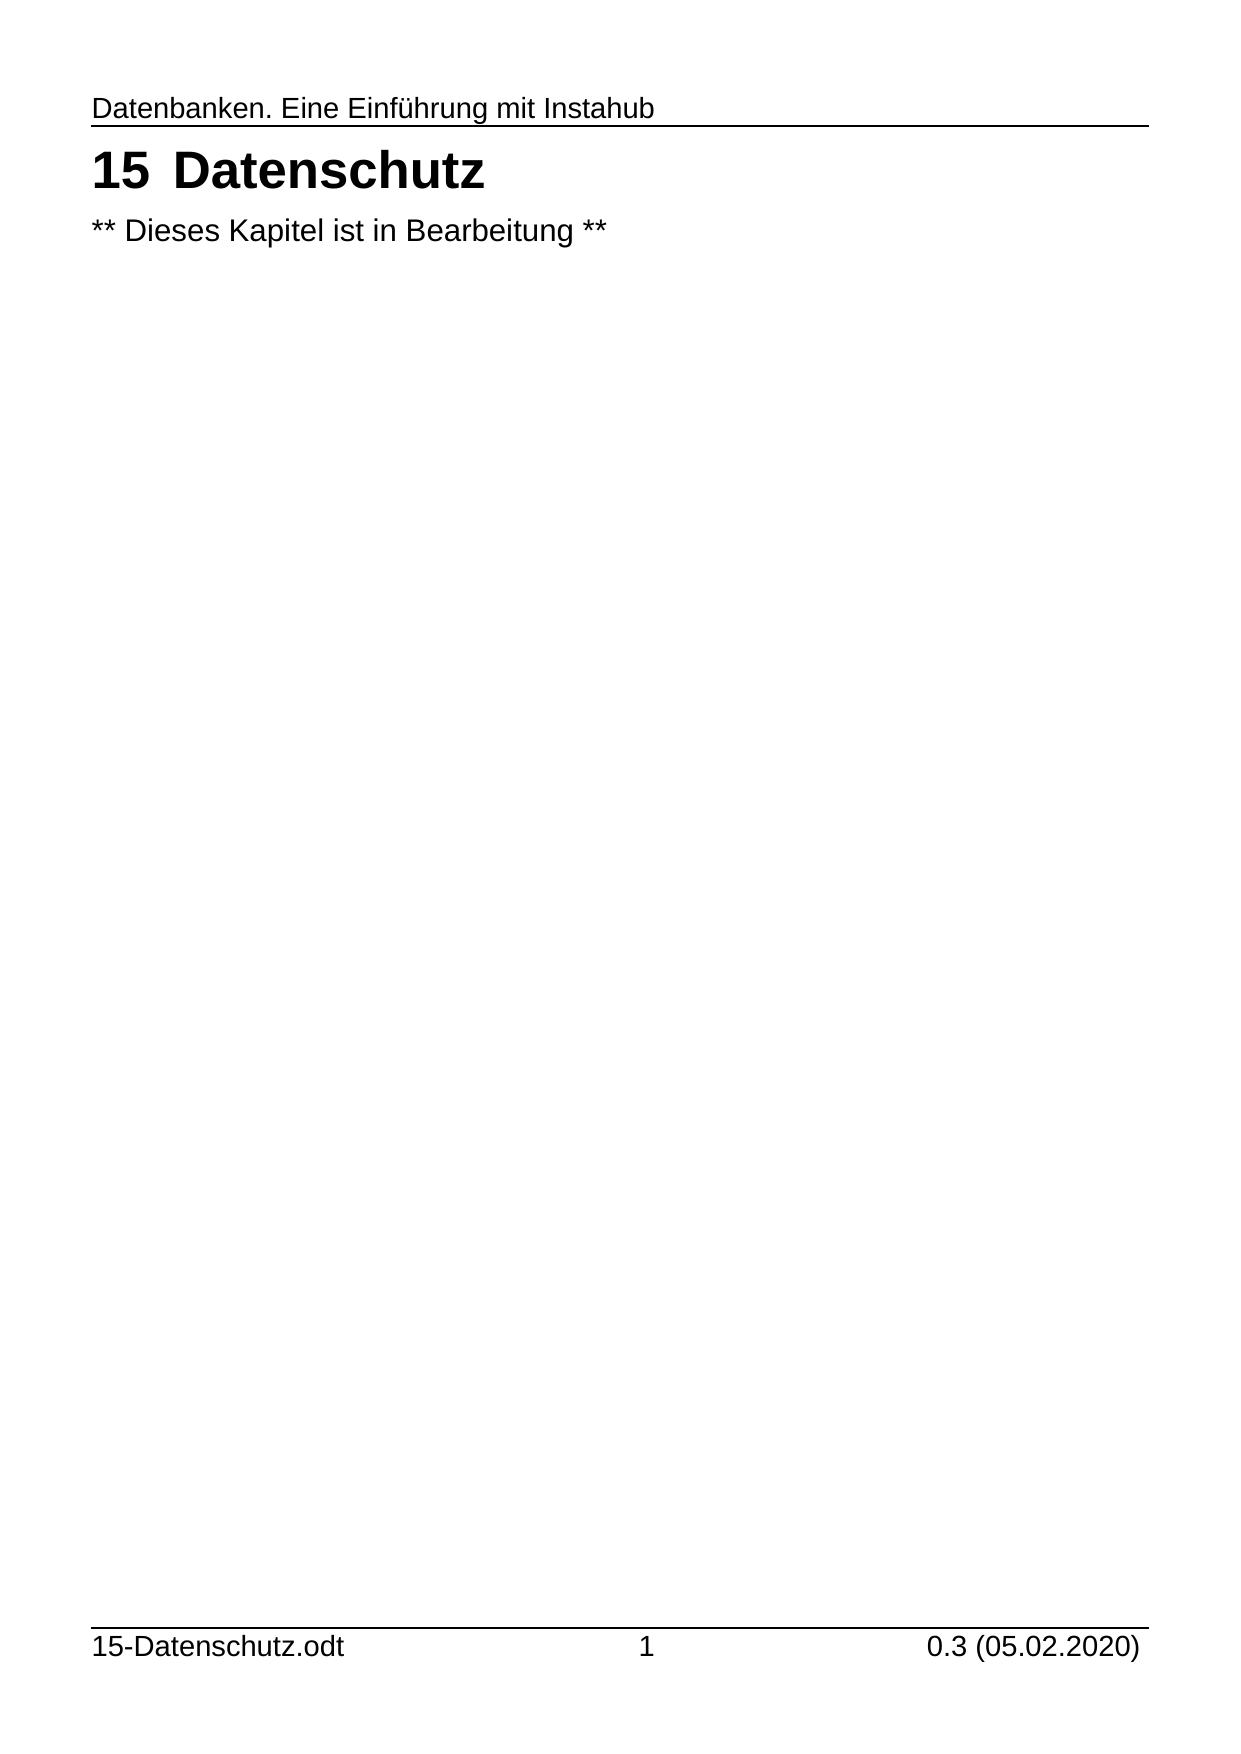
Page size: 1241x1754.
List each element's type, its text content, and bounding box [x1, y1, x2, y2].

text ** Dieses Kapitel ist in Bearbeitung ** [91, 212, 1149, 248]
subtitle Datenschutz [91, 139, 1149, 199]
